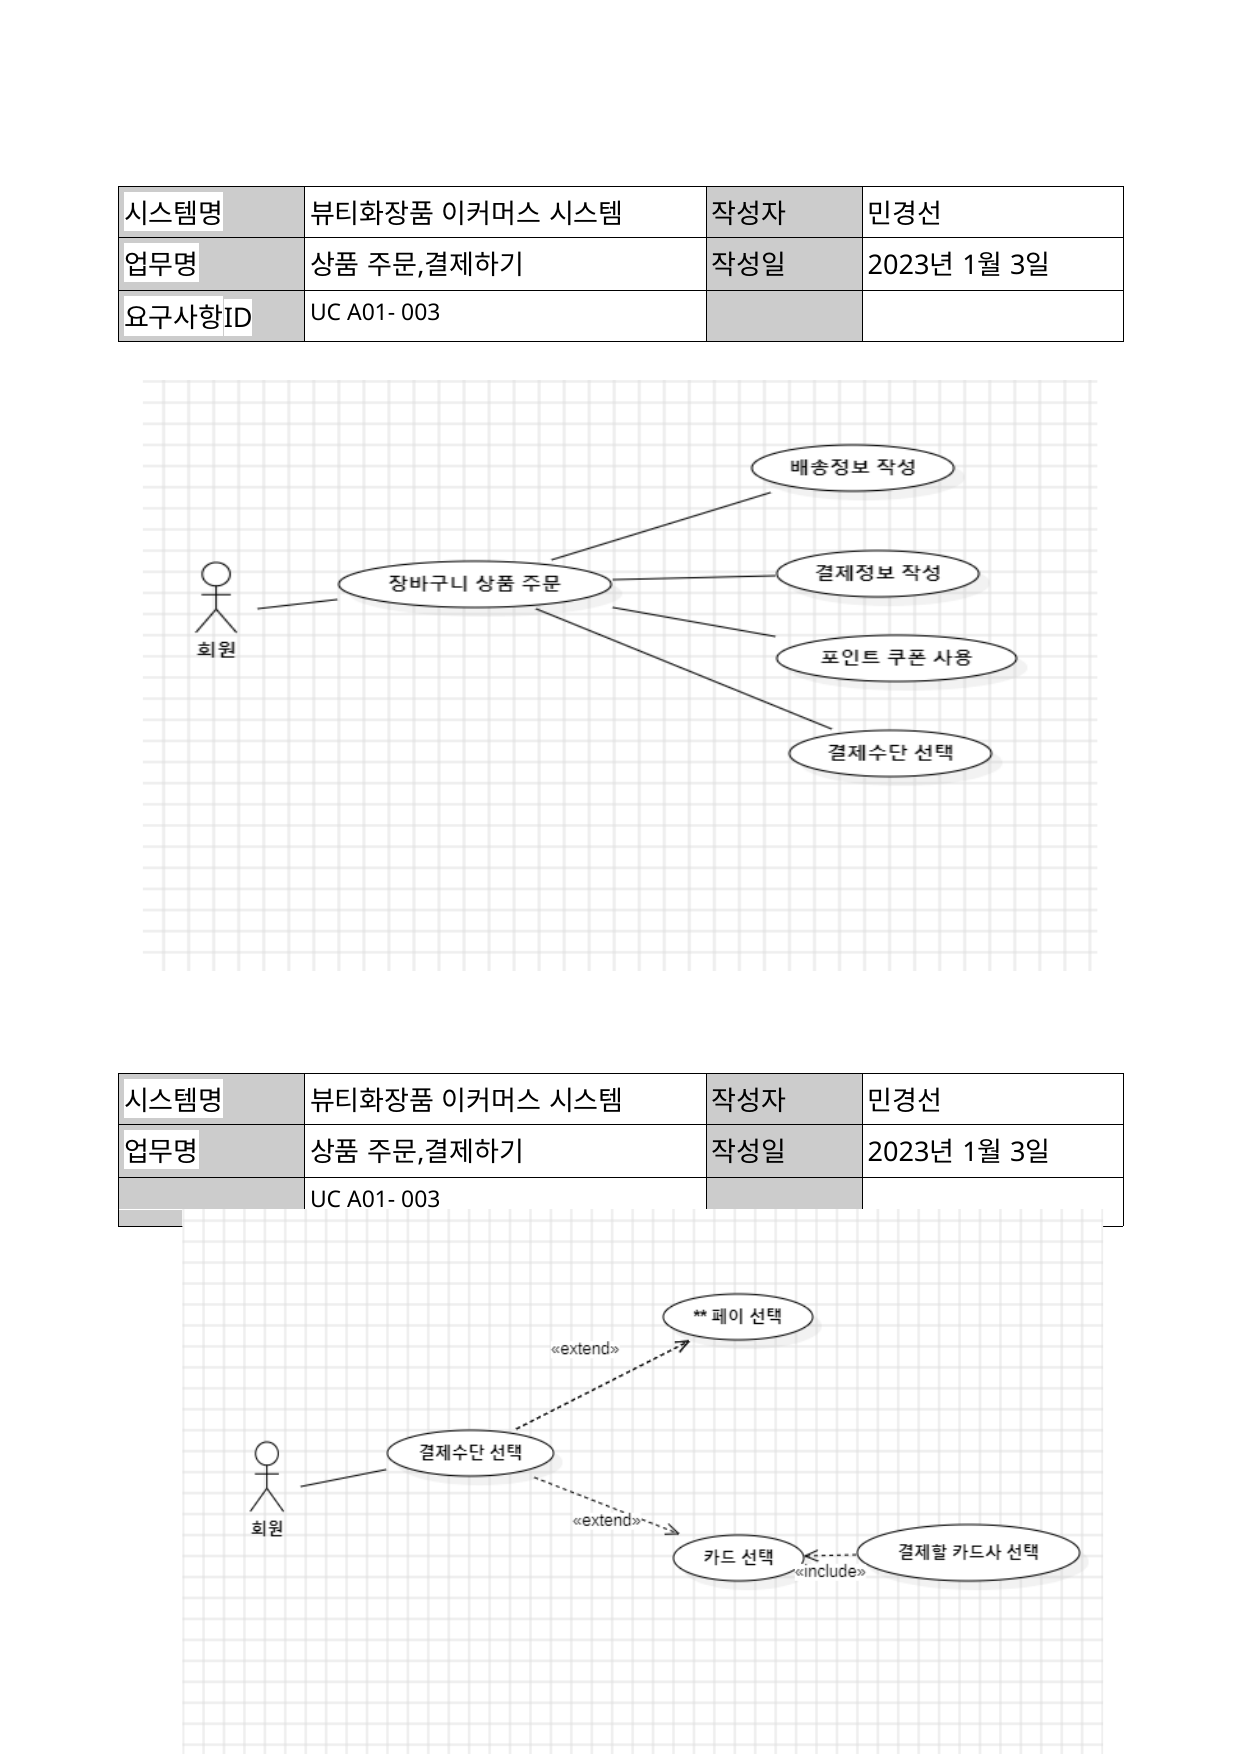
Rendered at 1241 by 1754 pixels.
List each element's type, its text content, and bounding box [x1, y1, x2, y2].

table_cell UC A01- 003 [305, 1178, 706, 1209]
table_cell 요구사항ID [119, 291, 304, 341]
table_header 뷰티화장품 이커머스 시스템 [305, 1074, 706, 1124]
table_header 민경선 [863, 1074, 1123, 1124]
table_header 시스템명 [119, 187, 304, 237]
table_cell [119, 1210, 182, 1226]
table_cell 업무명 [119, 238, 304, 290]
table_cell 업무명 [119, 1125, 304, 1177]
table_cell 상품 주문,결제하기 [305, 1125, 706, 1177]
table_cell [707, 1178, 862, 1209]
table_cell 상품 주문,결제하기 [305, 238, 706, 290]
table_header 민경선 [863, 187, 1123, 237]
table_cell [863, 291, 1123, 341]
table_cell 작성일 [707, 238, 862, 290]
table_cell [1104, 1210, 1123, 1226]
table_cell UC A01- 003 [305, 291, 706, 341]
table_cell [119, 1178, 304, 1209]
table_cell 작성일 [707, 1125, 862, 1177]
table_cell 2023년 1월 3일 [863, 1125, 1123, 1177]
table_header 시스템명 [119, 1074, 304, 1124]
table_cell [863, 1178, 1123, 1209]
table_cell 2023년 1월 3일 [863, 238, 1123, 290]
table_header 뷰티화장품 이커머스 시스템 [305, 187, 706, 237]
table_header 작성자 [707, 1074, 862, 1124]
picture [142, 380, 1098, 971]
table_header 작성자 [707, 187, 862, 237]
table_cell [707, 291, 862, 341]
picture [182, 1209, 1104, 1754]
